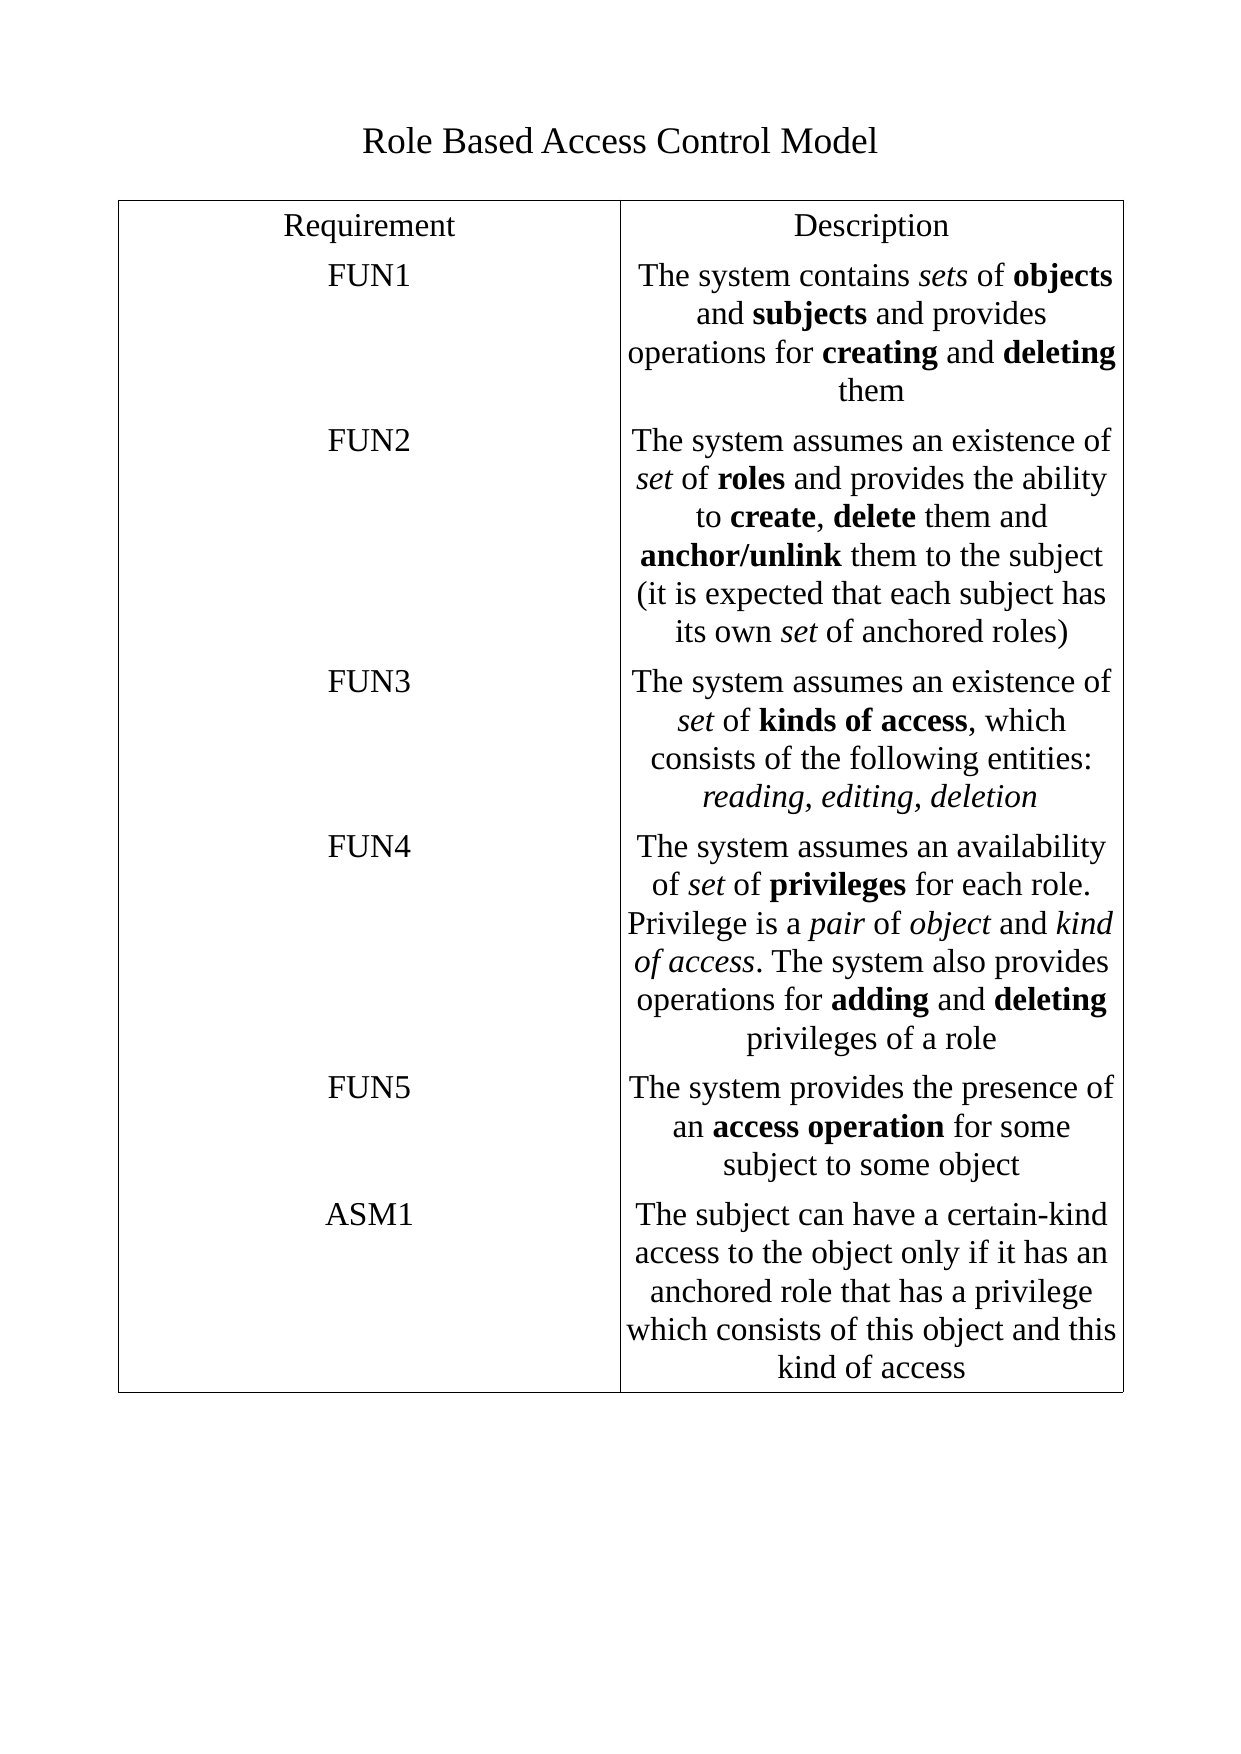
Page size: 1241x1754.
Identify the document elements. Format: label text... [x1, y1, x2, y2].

table_cell The system assumes an existence of set of roles and provides the ability to create, delete them and anchor/unlink them to the subject (it is expected that each subject has its own set of anchored roles) [621, 414, 1123, 656]
table_cell The subject can have a certain-kind access to the object only if it has an anchored role that has a privilege which consists of this object and this kind of access [621, 1189, 1123, 1392]
table_cell ASM1 [119, 1189, 620, 1392]
table_cell The system assumes an availability of set of privileges for each role. Privilege is a pair of object and kind of access. The system also provides operations for adding and deleting privileges of a role [621, 821, 1123, 1062]
table_cell FUN4 [119, 821, 620, 1062]
table_cell FUN5 [119, 1062, 620, 1188]
text Role Based Access Control Model [118, 118, 1122, 161]
table_cell FUN2 [119, 414, 620, 656]
table_cell The system contains sets of objects and subjects and provides operations for creating and deleting them [621, 250, 1123, 414]
table_header Requirement [119, 201, 620, 249]
table_cell The system assumes an existence of set of kinds of access, which consists of the following entities: reading, editing, deletion [621, 656, 1123, 821]
table_header Description [621, 201, 1123, 249]
table_cell FUN1 [119, 250, 620, 414]
table_cell The system provides the presence of an access operation for some subject to some object [621, 1062, 1123, 1188]
table_cell FUN3 [119, 656, 620, 821]
